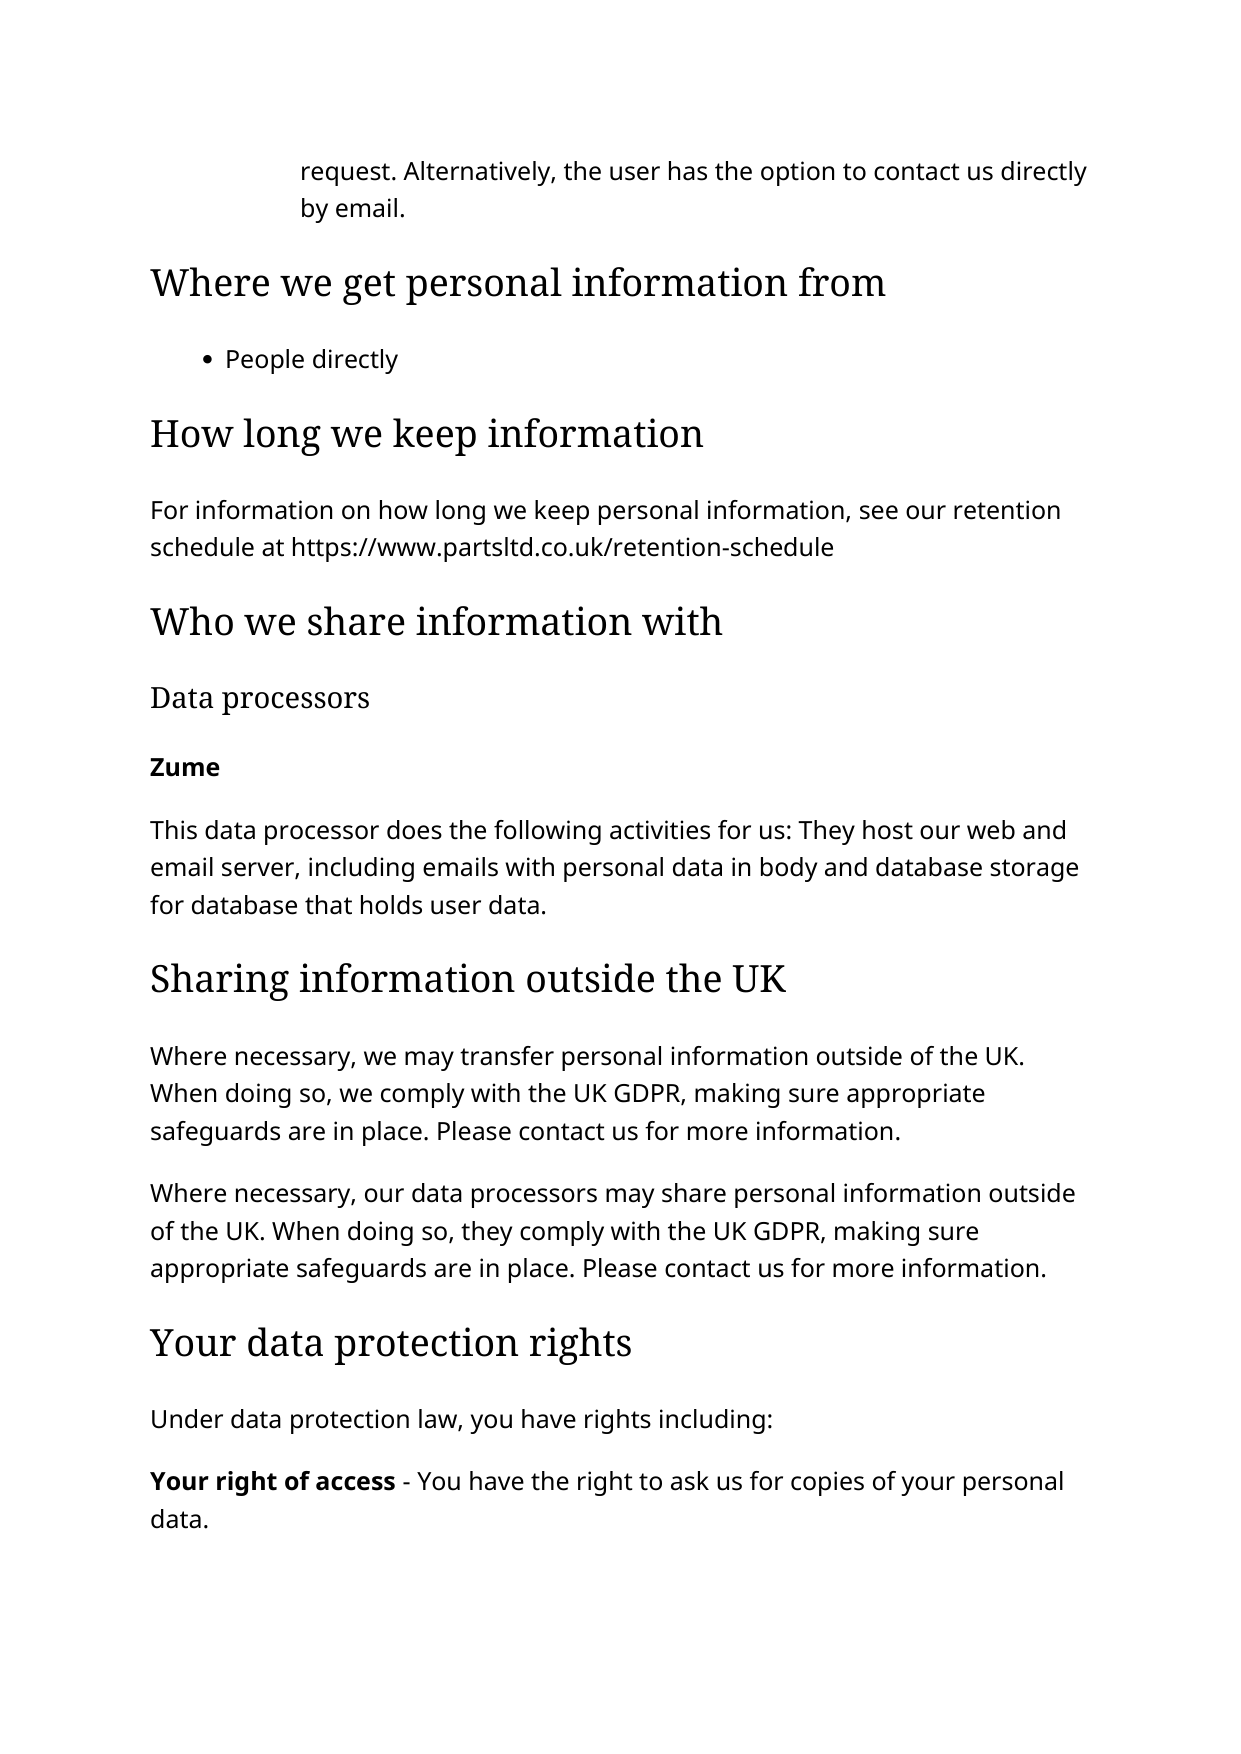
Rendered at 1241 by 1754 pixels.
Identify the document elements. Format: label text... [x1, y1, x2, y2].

text For information on how long we keep personal information, see our retention schedule at https://www.partsltd.co.uk/retention-schedule [150, 489, 1090, 564]
list People directly [203, 338, 1090, 376]
text Under data protection law, you have rights including: [150, 1398, 1090, 1436]
list request. Alternatively, the user has the option to contact us directly by email. [274, 150, 1090, 225]
subtitle Data processors [150, 677, 1090, 717]
text Where necessary, our data processors may share personal information outside of the UK. When doing so, they comply with the UK GDPR, making sure appropriate safeguards are in place. Please contact us for more information. [150, 1172, 1090, 1285]
text Where necessary, we may transfer personal information outside of the UK. When doing so, we comply with the UK GDPR, making sure appropriate safeguards are in place. Please contact us for more information. [150, 1035, 1090, 1147]
text Your right of access - You have the right to ask us for copies of your personal data. [150, 1461, 1090, 1536]
subtitle Your data protection rights [150, 1316, 1090, 1367]
text This data processor does the following activities for us: They host our web and email server, including emails with personal data in body and database storage for database that holds user data. [150, 809, 1090, 921]
subtitle Who we share information with [150, 595, 1090, 646]
subtitle Sharing information outside the UK [150, 953, 1090, 1004]
subtitle Where we get personal information from [150, 256, 1090, 307]
text Zume [150, 746, 1090, 784]
subtitle How long we keep information [150, 407, 1090, 458]
